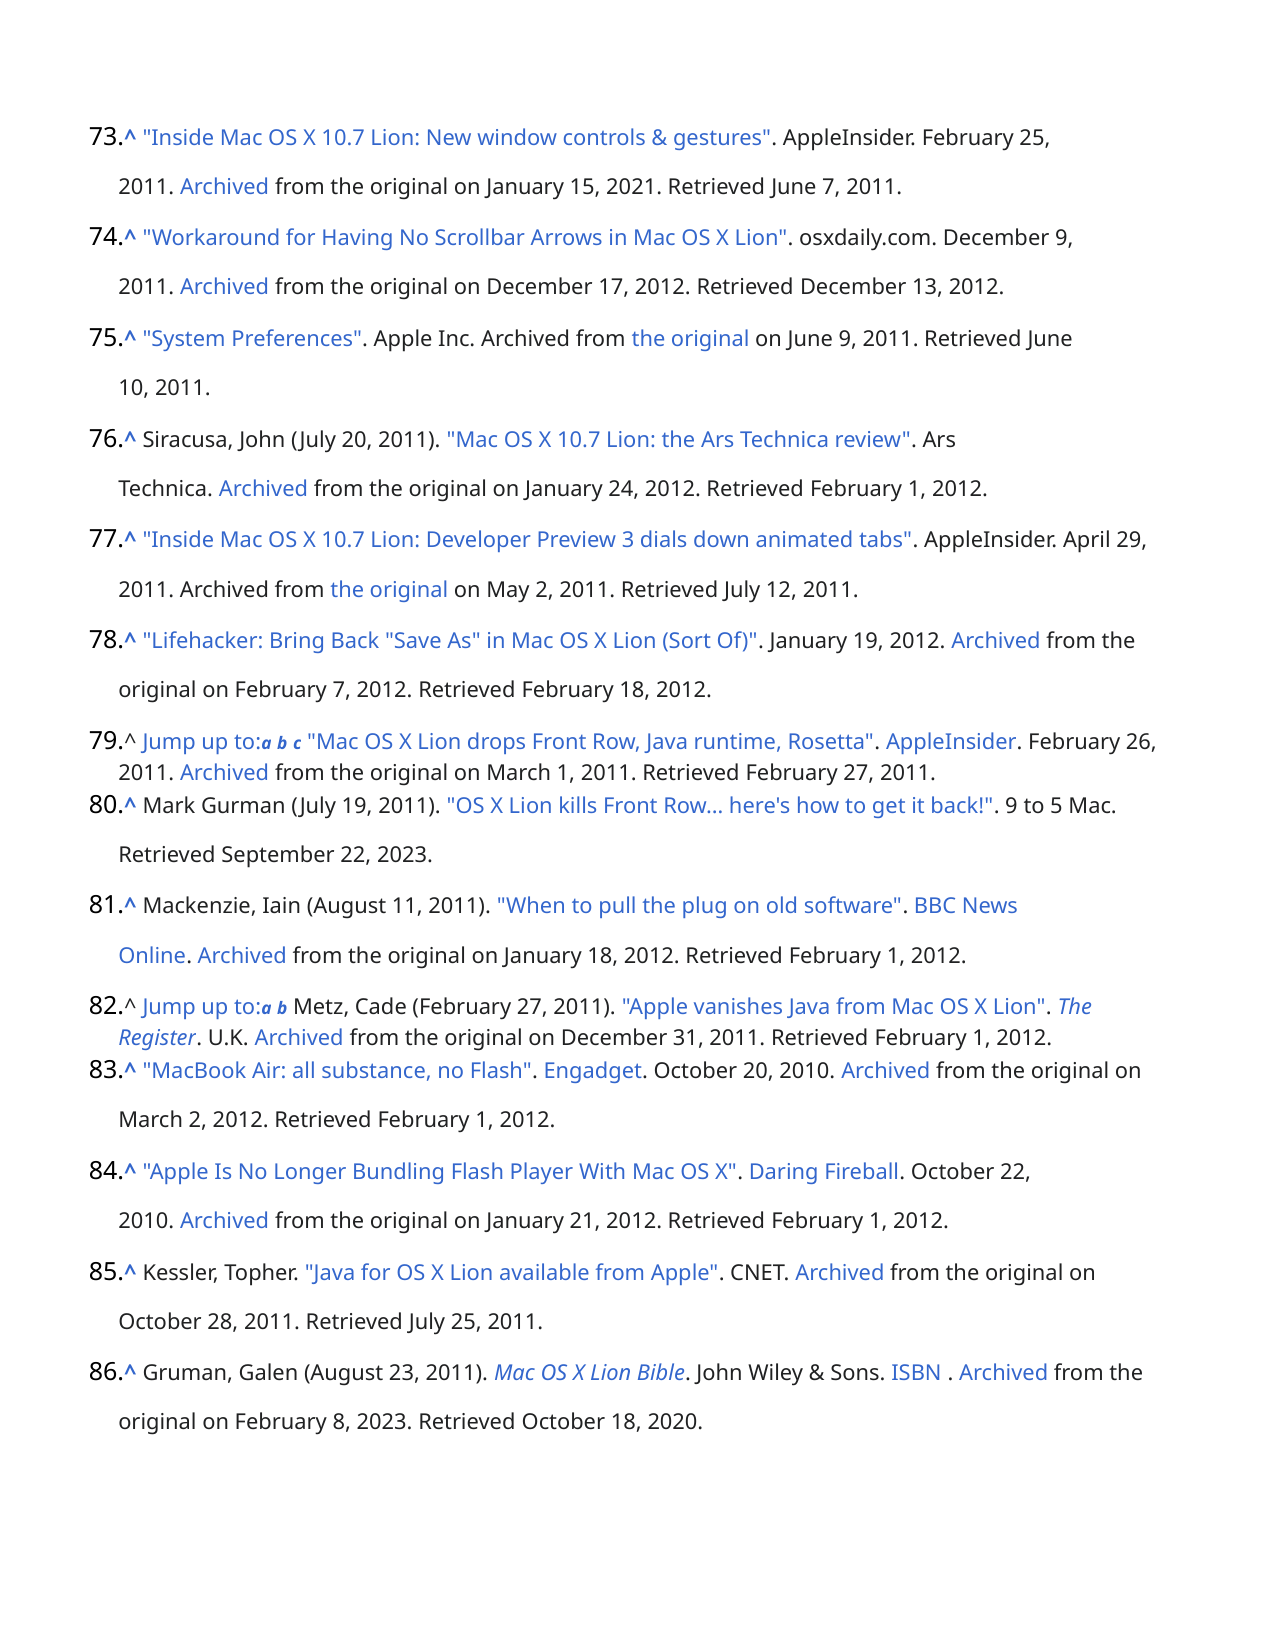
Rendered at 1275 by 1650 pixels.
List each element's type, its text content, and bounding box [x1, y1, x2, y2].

list ^ Mark Gurman (July 19, 2011). "OS X Lion kills Front Row… here's how to get it back!". 9 to 5 Mac. Retrieved September 22, 2023. [118, 786, 1157, 869]
list ^ Jump up to:a b c "Mac OS X Lion drops Front Row, Java runtime, Rosetta". AppleInsider. February 26, 2011. Archived from the original on March 1, 2011. Retrieved February 27, 2011. [118, 722, 1157, 786]
list ^ "MacBook Air: all substance, no Flash". Engadget. October 20, 2010. Archived from the original on March 2, 2012. Retrieved February 1, 2012. [118, 1052, 1157, 1134]
list ^ Mackenzie, Iain (August 11, 2011). "When to pull the plug on old software". BBC News Online. Archived from the original on January 18, 2012. Retrieved February 1, 2012. [118, 887, 1157, 969]
list ^ Jump up to:a b Metz, Cade (February 27, 2011). "Apple vanishes Java from Mac OS X Lion". The Register. U.K. Archived from the original on December 31, 2011. Retrieved February 1, 2012. [118, 988, 1157, 1052]
list ^ Siracusa, John (July 20, 2011). "Mac OS X 10.7 Lion: the Ars Technica review". Ars Technica. Archived from the original on January 24, 2012. Retrieved February 1, 2012. [118, 420, 1157, 503]
list ^ "Workaround for Having No Scrollbar Arrows in Mac OS X Lion". osxdaily.com. December 9, 2011. Archived from the original on December 17, 2012. Retrieved December 13, 2012. [118, 219, 1157, 301]
list ^ "Inside Mac OS X 10.7 Lion: Developer Preview 3 dials down animated tabs". AppleInsider. April 29, 2011. Archived from the original on May 2, 2011. Retrieved July 12, 2011. [118, 521, 1157, 603]
list ^ "Inside Mac OS X 10.7 Lion: New window controls & gestures". AppleInsider. February 25, 2011. Archived from the original on January 15, 2021. Retrieved June 7, 2011. [118, 118, 1157, 200]
list ^ "Apple Is No Longer Bundling Flash Player With Mac OS X". Daring Fireball. October 22, 2010. Archived from the original on January 21, 2012. Retrieved February 1, 2012. [118, 1152, 1157, 1235]
list ^ "System Preferences". Apple Inc. Archived from the original on June 9, 2011. Retrieved June 10, 2011. [118, 319, 1157, 402]
list ^ "Lifehacker: Bring Back "Save As" in Mac OS X Lion (Sort Of)". January 19, 2012. Archived from the original on February 7, 2012. Retrieved February 18, 2012. [118, 622, 1157, 704]
list ^ Kessler, Topher. "Java for OS X Lion available from Apple". CNET. Archived from the original on October 28, 2011. Retrieved July 25, 2011. [118, 1253, 1157, 1335]
list ^ Gruman, Galen (August 23, 2011). Mac OS X Lion Bible. John Wiley & Sons. ISBN . Archived from the original on February 8, 2023. Retrieved October 18, 2020. [118, 1354, 1157, 1436]
